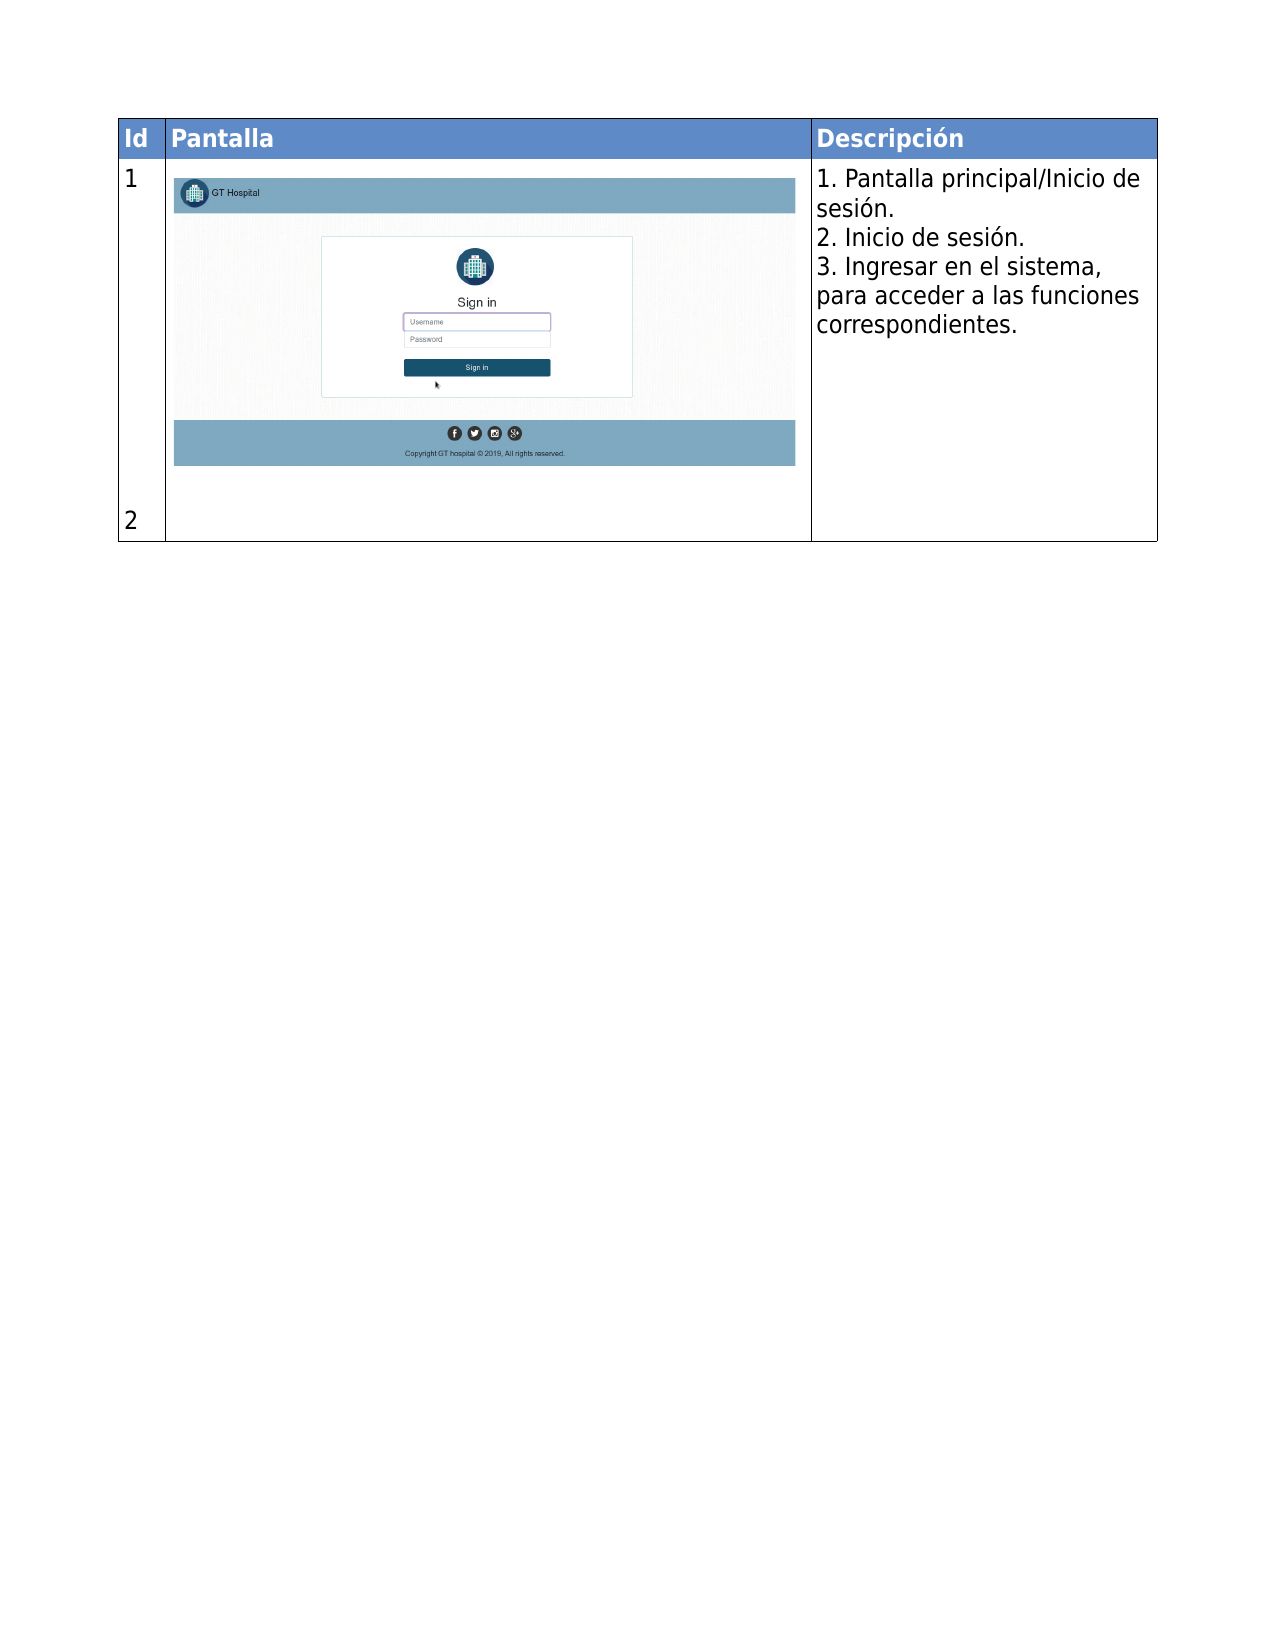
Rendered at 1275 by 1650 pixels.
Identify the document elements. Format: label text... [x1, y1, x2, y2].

table_header Id [119, 119, 165, 159]
table_cell [166, 159, 811, 500]
table_cell 2 [119, 500, 165, 541]
table_cell [166, 500, 811, 541]
table_cell 1. Pantalla principal/Inicio de sesión. 2. Inicio de sesión. 3. Ingresar en el sistema, para acceder a las funciones correspondientes. [812, 159, 1157, 500]
table_cell 1 [119, 159, 165, 500]
table_header Descripción [812, 119, 1157, 159]
table_header Pantalla [166, 119, 811, 159]
table_cell [812, 500, 1157, 541]
picture [173, 178, 796, 466]
